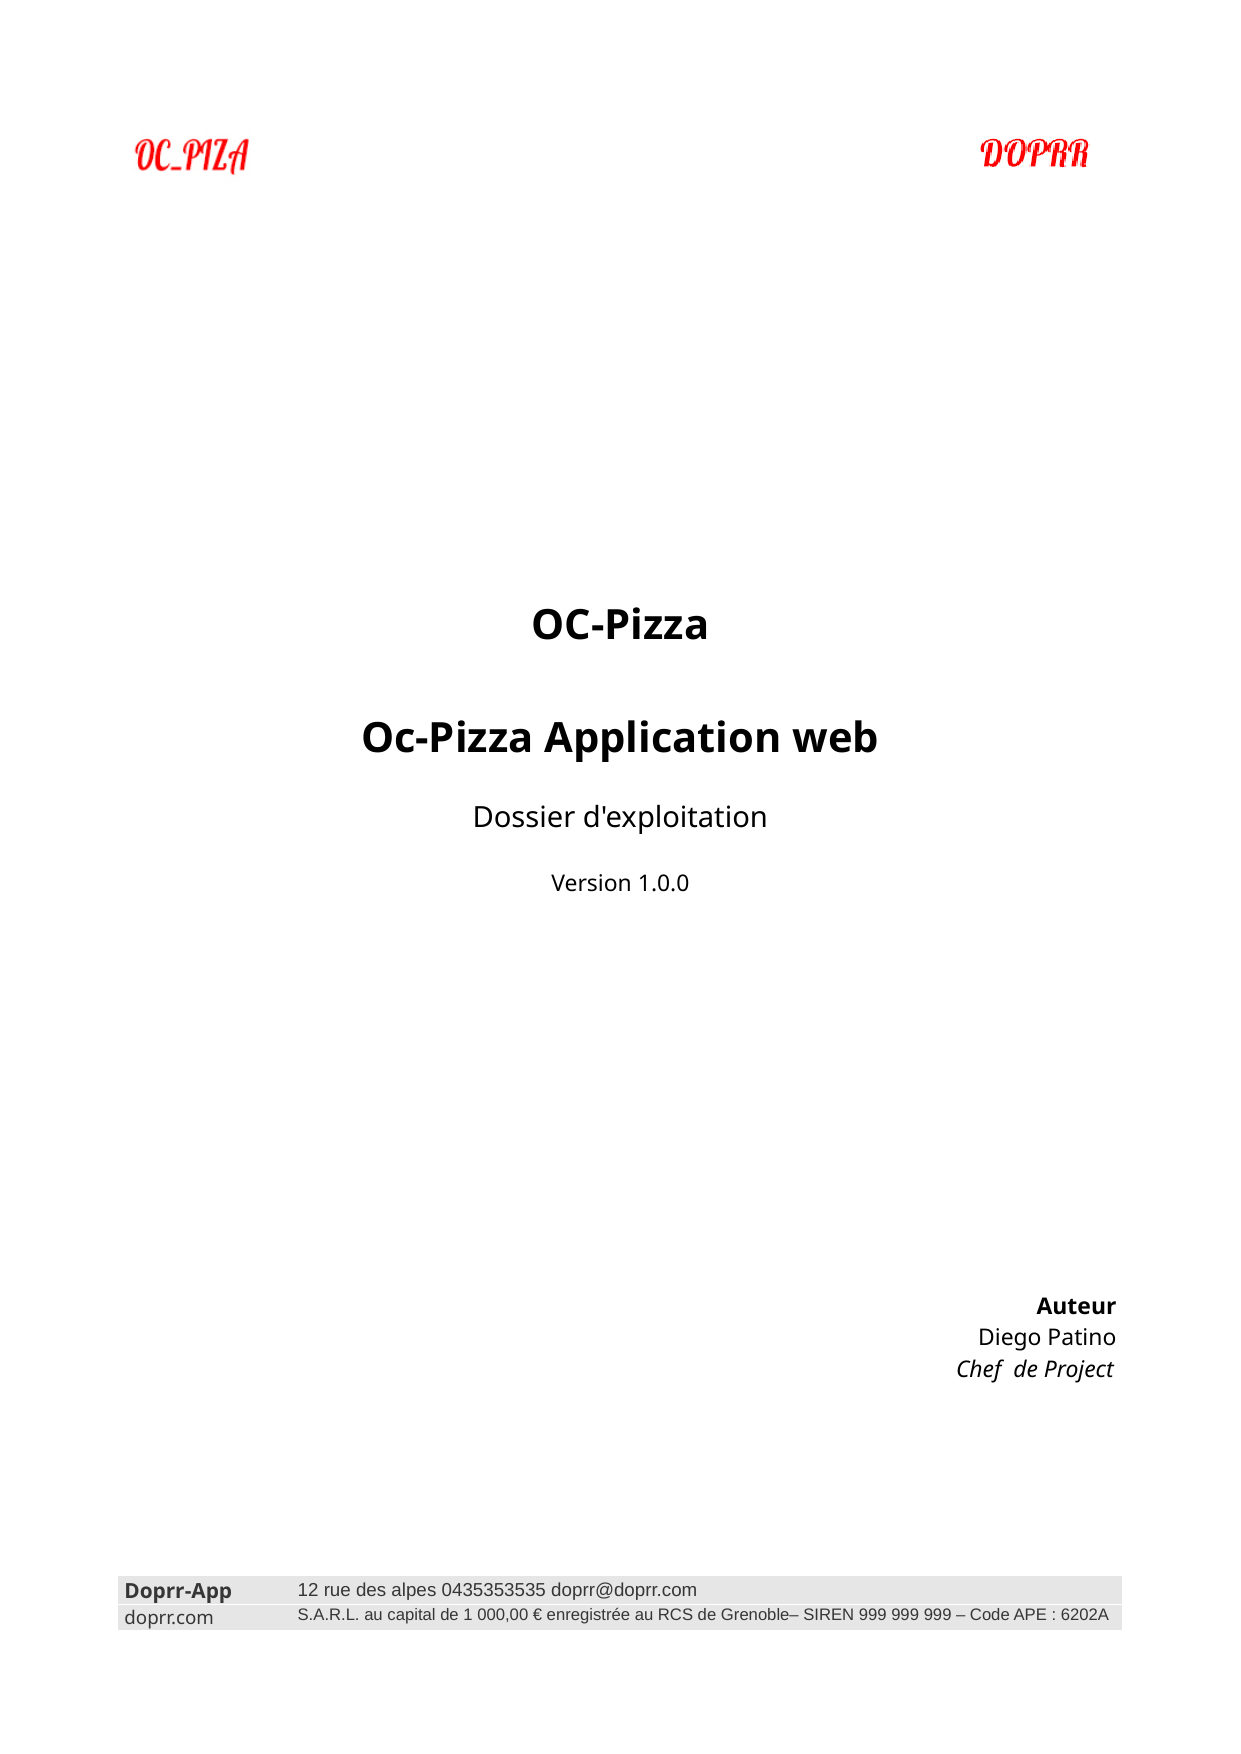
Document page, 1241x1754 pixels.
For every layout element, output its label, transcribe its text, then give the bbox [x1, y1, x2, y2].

picture [952, 123, 1117, 182]
picture [122, 122, 264, 188]
table_cell Auteur Diego Patino Chef de Project [118, 1266, 1122, 1408]
table_header OC-Pizza Oc-Pizza Application web Dossier d'exploitation Version 1.0.0 [118, 227, 1122, 1266]
